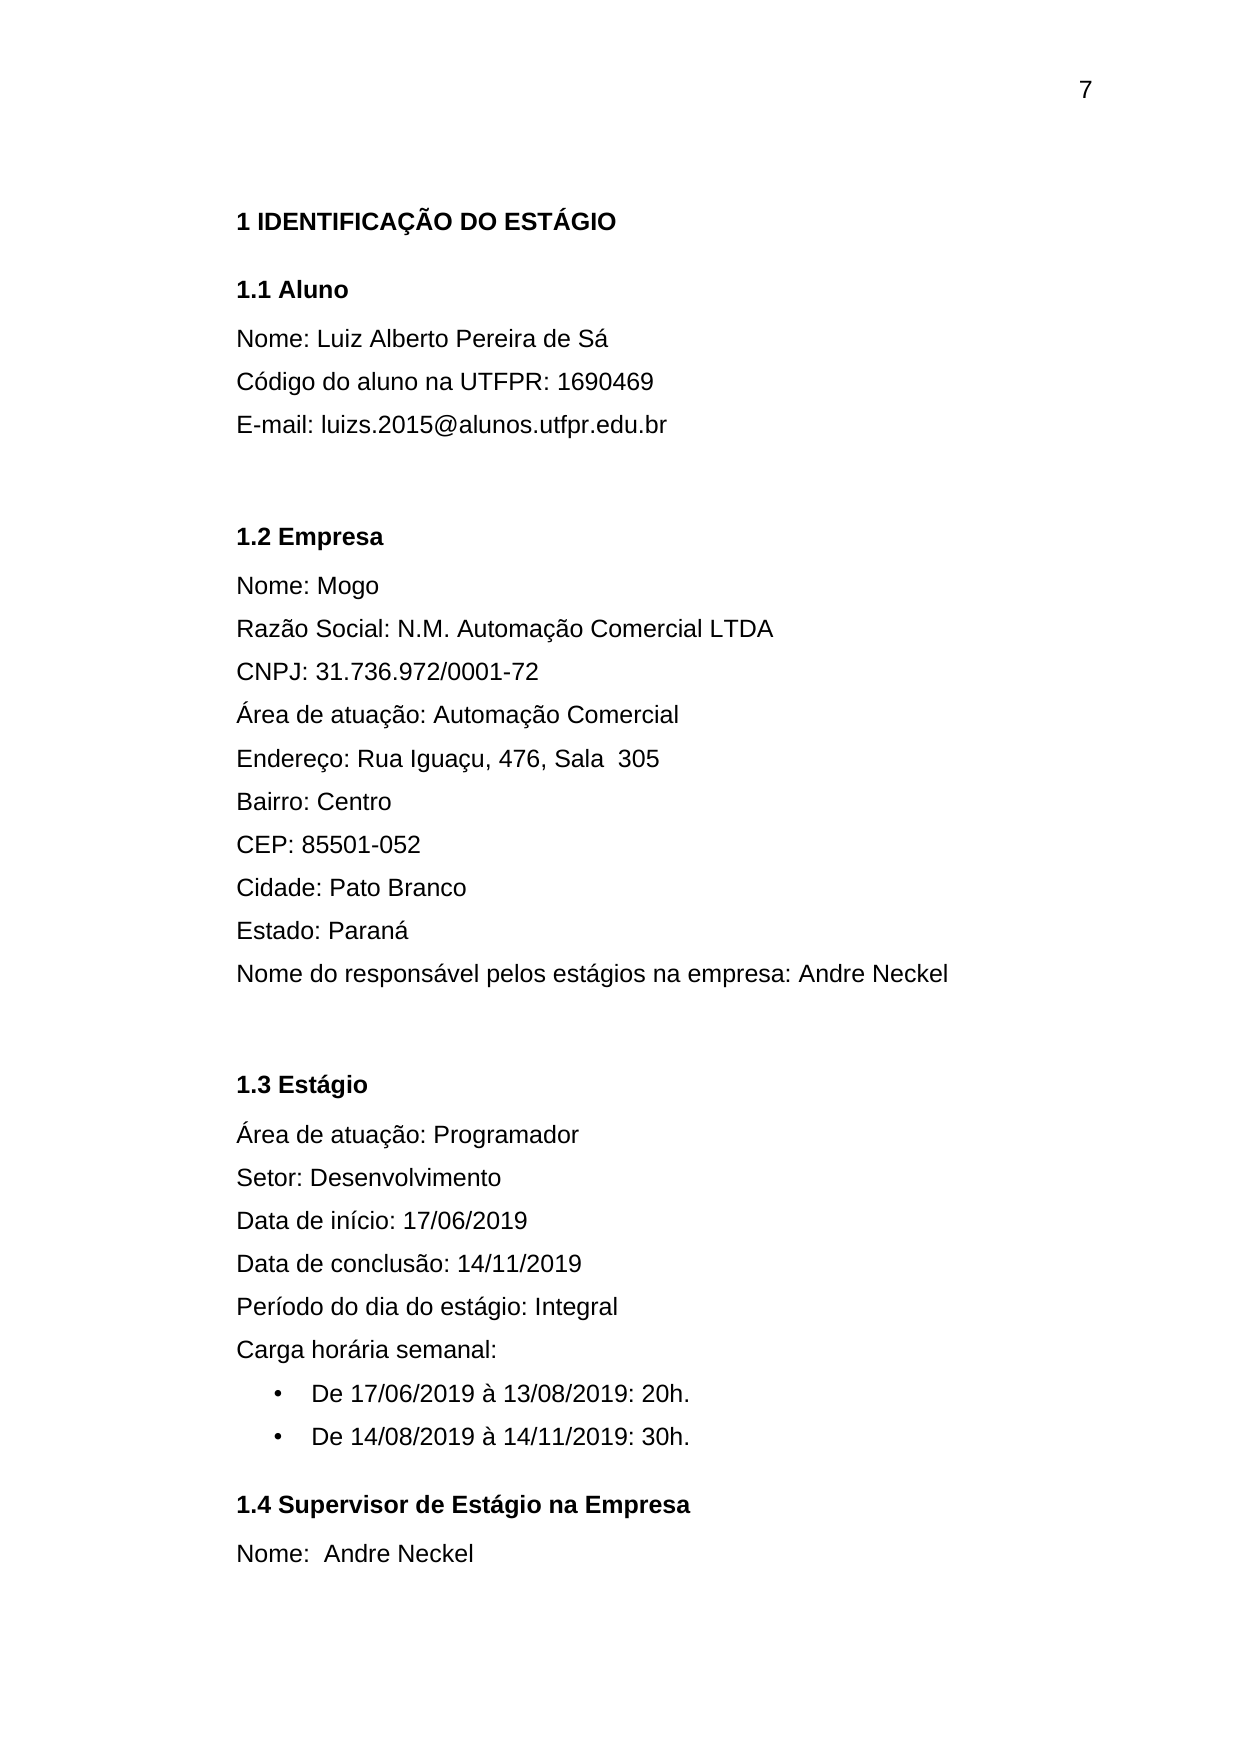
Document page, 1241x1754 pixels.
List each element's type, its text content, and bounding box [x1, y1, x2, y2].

subtitle 1.3 Estágio [236, 1071, 1092, 1099]
text Razão Social: N.M. Automação Comercial LTDA [236, 614, 1092, 643]
text Nome: Luiz Alberto Pereira de Sá [236, 324, 1092, 353]
text Endereço: Rua Iguaçu, 476, Sala 305 [236, 744, 1092, 772]
subtitle 1.1 Aluno [236, 275, 1092, 304]
text CNPJ: 31.736.972/0001-72 [236, 657, 1092, 686]
text E-mail: luizs.2015@alunos.utfpr.edu.br [236, 411, 1092, 439]
text Bairro: Centro [236, 787, 1092, 816]
text Período do dia do estágio: Integral [236, 1292, 1092, 1321]
text Estado: Paraná [236, 916, 1092, 945]
subtitle 1 IDENTIFICAÇÃO DO ESTÁGIO [236, 207, 1092, 236]
subtitle 1.4 Supervisor de Estágio na Empresa [236, 1490, 1092, 1519]
list De 17/06/2019 à 13/08/2019: 20h. [274, 1379, 1092, 1407]
text Setor: Desenvolvimento [236, 1163, 1092, 1192]
text Área de atuação: Programador [236, 1120, 1092, 1149]
text Data de início: 17/06/2019 [236, 1206, 1092, 1235]
text Código do aluno na UTFPR: 1690469 [236, 367, 1092, 396]
text Nome: Andre Neckel [236, 1539, 1092, 1568]
text Carga horária semanal: [236, 1336, 1092, 1364]
subtitle 1.2 Empresa [236, 522, 1092, 551]
text CEP: 85501-052 [236, 830, 1092, 859]
text Data de conclusão: 14/11/2019 [236, 1249, 1092, 1278]
text Nome: Mogo [236, 571, 1092, 600]
text Cidade: Pato Branco [236, 873, 1092, 902]
list De 14/08/2019 à 14/11/2019: 30h. [274, 1422, 1092, 1451]
text Nome do responsável pelos estágios na empresa: Andre Neckel [236, 959, 1092, 988]
text Área de atuação: Automação Comercial [236, 701, 1092, 729]
